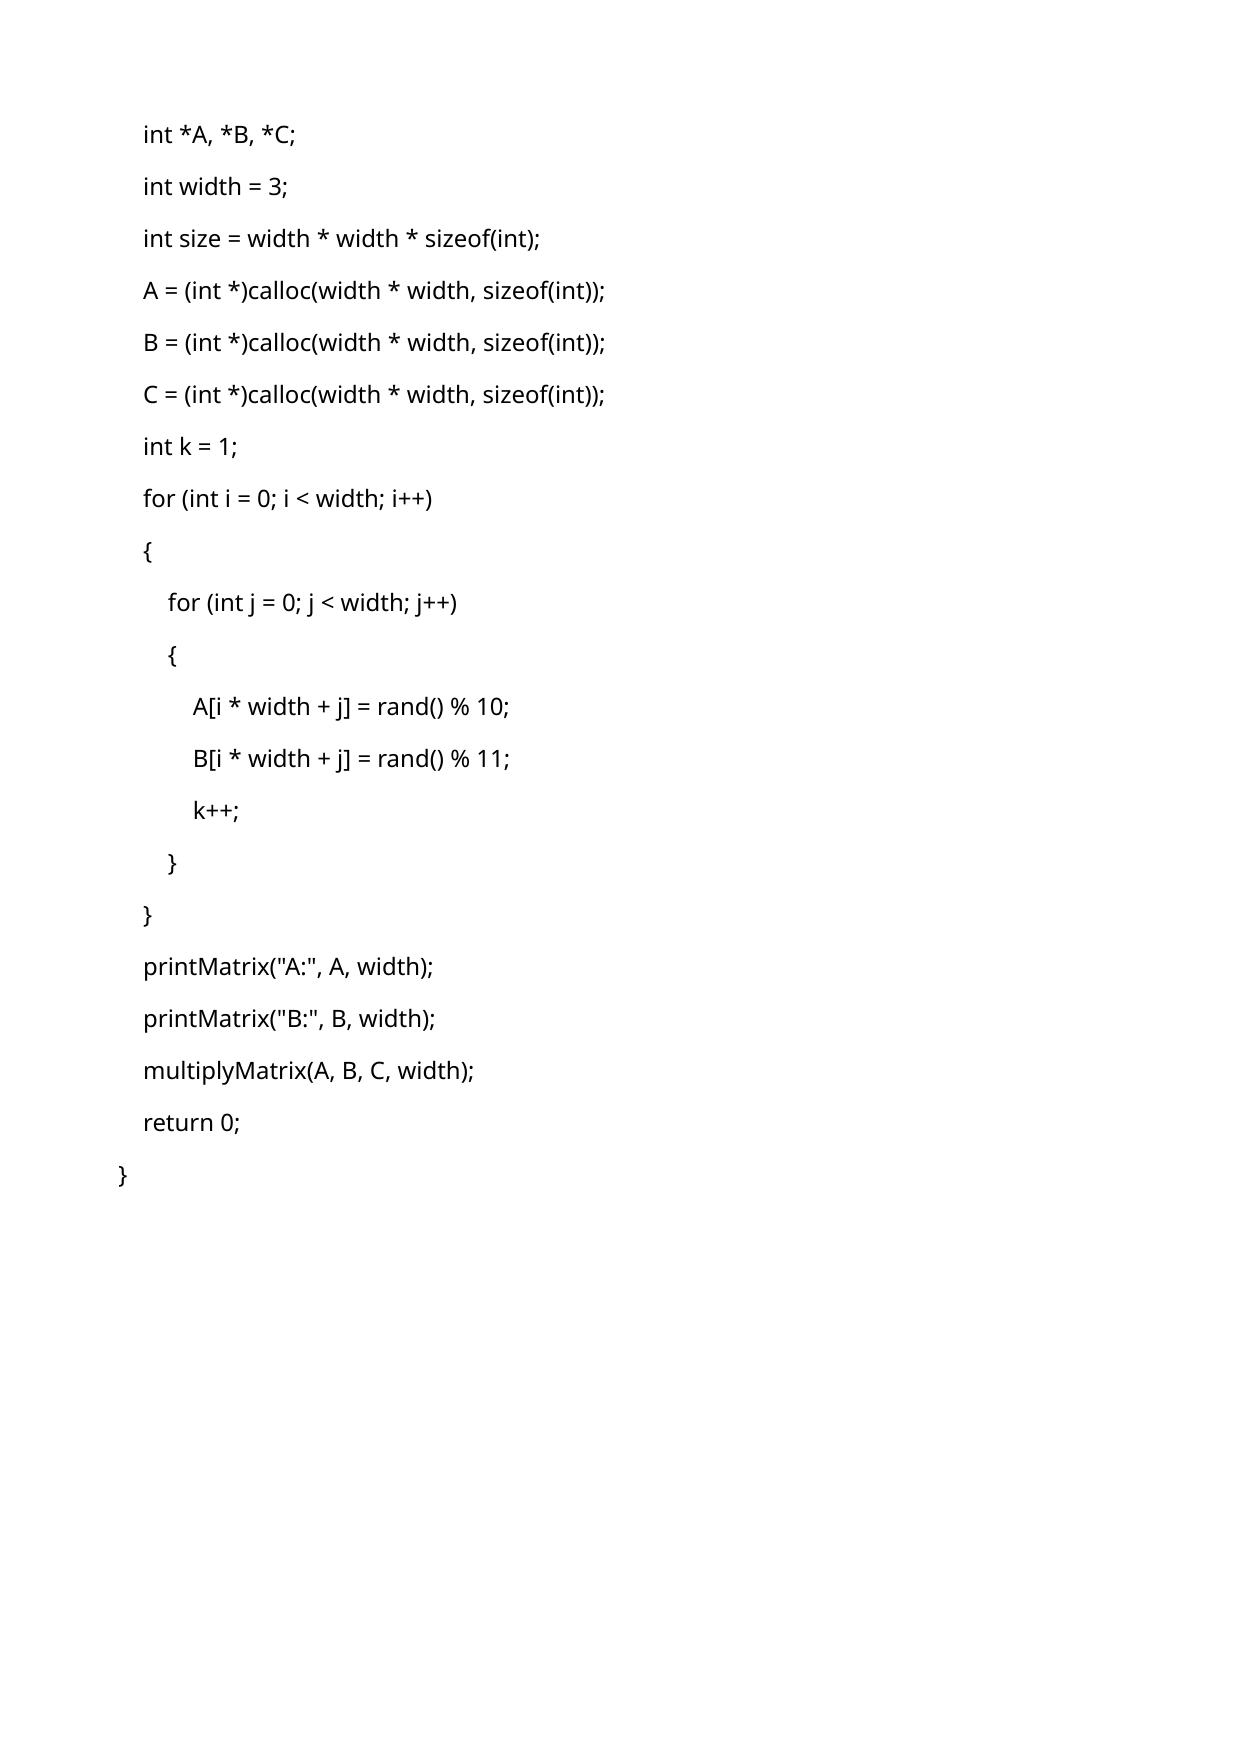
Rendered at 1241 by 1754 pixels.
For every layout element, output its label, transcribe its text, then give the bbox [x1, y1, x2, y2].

text int *A, *B, *C; [118, 118, 1122, 151]
text C = (int *)calloc(width * width, sizeof(int)); [118, 378, 1122, 411]
text B[i * width + j] = rand() % 11; [118, 742, 1122, 774]
text printMatrix("A:", A, width); [118, 950, 1122, 982]
text { [118, 534, 1122, 567]
text } [118, 898, 1122, 930]
text B = (int *)calloc(width * width, sizeof(int)); [118, 326, 1122, 359]
text A[i * width + j] = rand() % 10; [118, 690, 1122, 722]
text int width = 3; [118, 170, 1122, 203]
text } [118, 846, 1122, 878]
text return 0; [118, 1106, 1122, 1138]
text } [118, 1158, 1122, 1190]
text printMatrix("B:", B, width); [118, 1002, 1122, 1034]
text { [118, 638, 1122, 671]
text int k = 1; [118, 430, 1122, 463]
text multiplyMatrix(A, B, C, width); [118, 1054, 1122, 1086]
text k++; [118, 794, 1122, 826]
text int size = width * width * sizeof(int); [118, 222, 1122, 255]
text A = (int *)calloc(width * width, sizeof(int)); [118, 274, 1122, 307]
text for (int j = 0; j < width; j++) [118, 586, 1122, 618]
text for (int i = 0; i < width; i++) [118, 482, 1122, 514]
